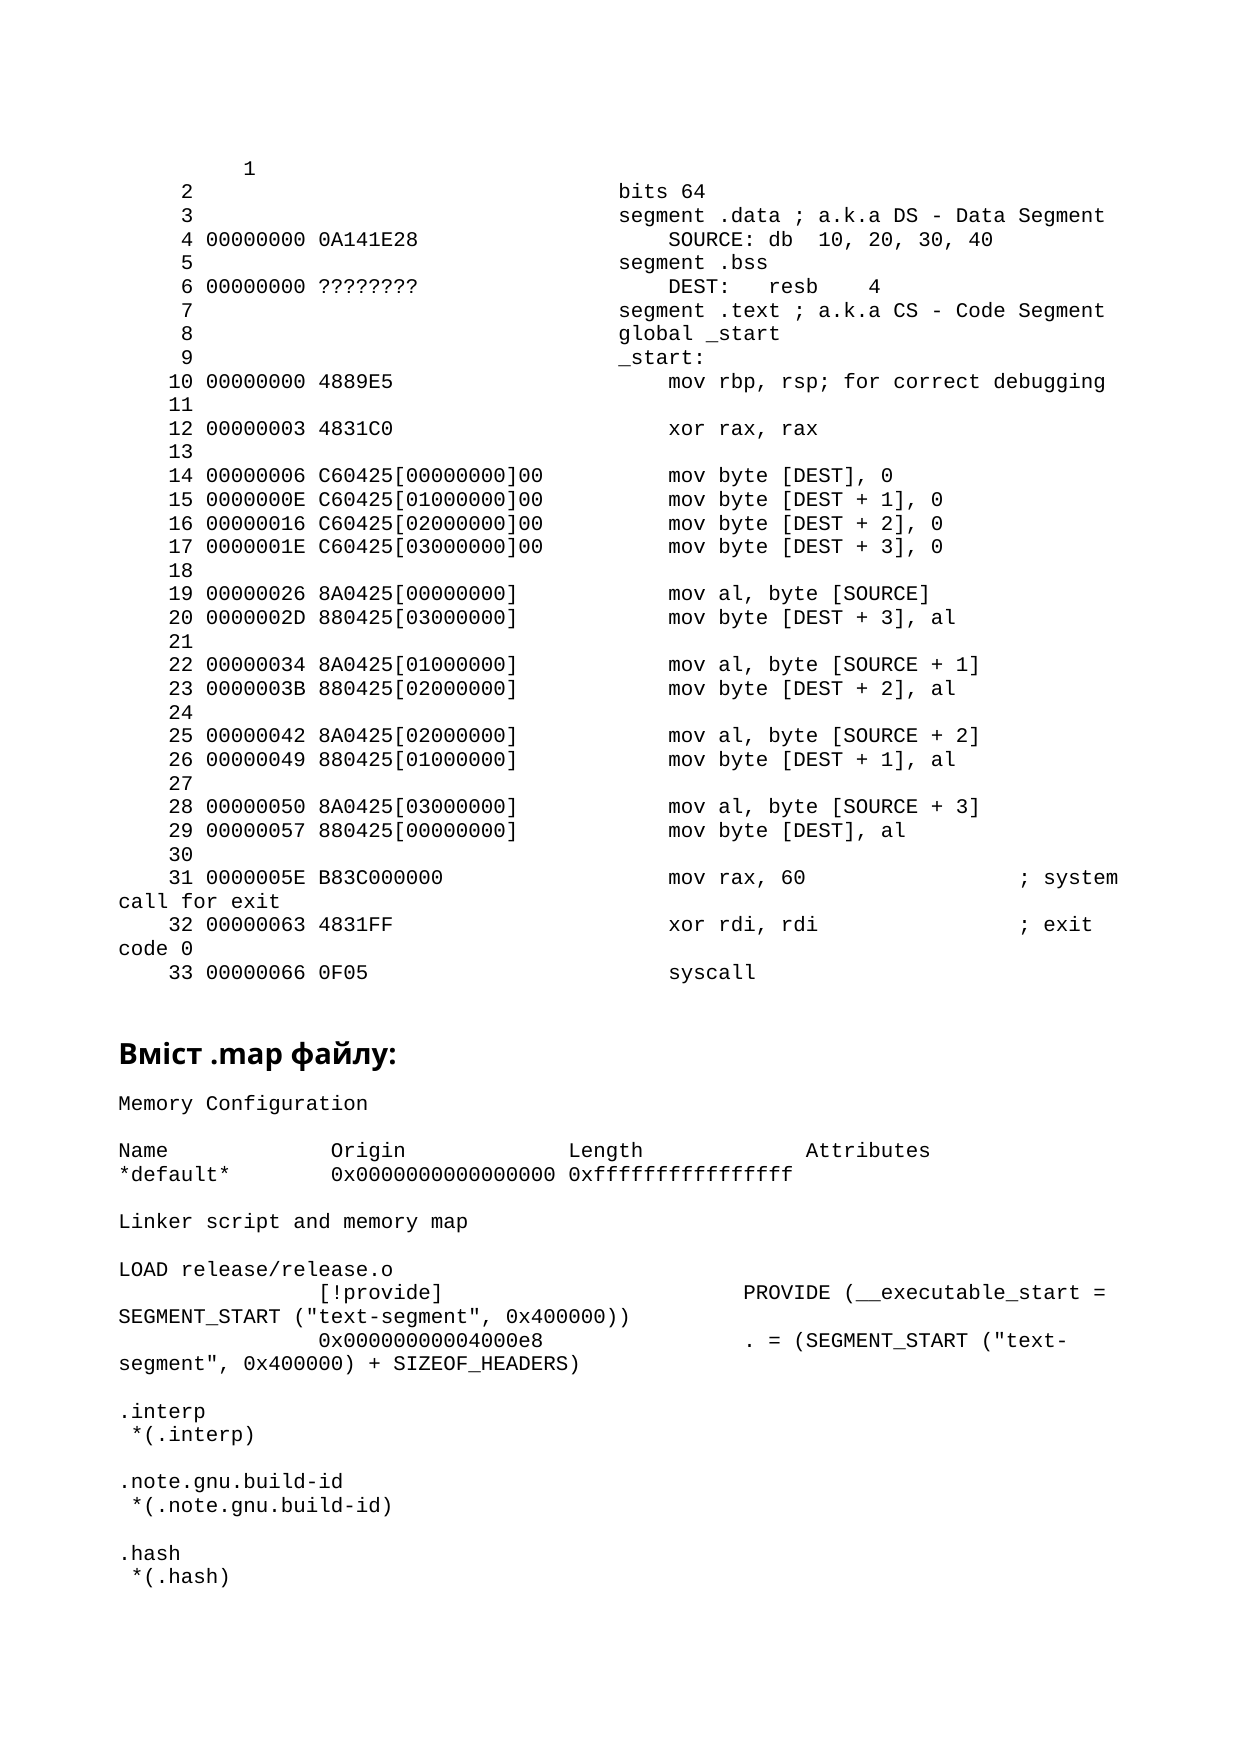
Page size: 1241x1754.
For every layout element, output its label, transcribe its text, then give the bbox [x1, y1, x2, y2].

text 10 00000000 4889E5 mov rbp, rsp; for correct debugging [118, 371, 1122, 394]
text 21 [118, 631, 1122, 654]
text 28 00000050 8A0425[03000000] mov al, byte [SOURCE + 3] [118, 796, 1122, 820]
text [!provide] PROVIDE (__executable_start = SEGMENT_START ("text-segment", 0x400000)) [118, 1282, 1122, 1330]
text .hash [118, 1542, 1122, 1566]
text 11 [118, 394, 1122, 418]
text 19 00000026 8A0425[00000000] mov al, byte [SOURCE] [118, 583, 1122, 607]
text 31 0000005E B83C000000 mov rax, 60 ; system call for exit [118, 867, 1122, 914]
text 24 [118, 702, 1122, 725]
text *(.note.gnu.build-id) [118, 1495, 1122, 1519]
text 13 [118, 442, 1122, 465]
text 17 0000001E C60425[03000000]00 mov byte [DEST + 3], 0 [118, 536, 1122, 560]
text 16 00000016 C60425[02000000]00 mov byte [DEST + 2], 0 [118, 512, 1122, 536]
text 0x00000000004000e8 . = (SEGMENT_START ("text-segment", 0x400000) + SIZEOF_HEADERS) [118, 1330, 1122, 1377]
text Вміст .map файлу: [118, 1033, 1122, 1073]
text 20 0000002D 880425[03000000] mov byte [DEST + 3], al [118, 607, 1122, 631]
text .note.gnu.build-id [118, 1472, 1122, 1495]
text 15 0000000E C60425[01000000]00 mov byte [DEST + 1], 0 [118, 489, 1122, 512]
text 27 [118, 773, 1122, 796]
text 30 [118, 843, 1122, 867]
text 18 [118, 560, 1122, 583]
text 6 00000000 ???????? DEST: resb 4 [118, 276, 1122, 300]
text 25 00000042 8A0425[02000000] mov al, byte [SOURCE + 2] [118, 725, 1122, 749]
text 2 bits 64 [118, 181, 1122, 205]
text *(.interp) [118, 1424, 1122, 1448]
text 22 00000034 8A0425[01000000] mov al, byte [SOURCE + 1] [118, 654, 1122, 678]
text *(.hash) [118, 1566, 1122, 1590]
text 33 00000066 0F05 syscall [118, 962, 1122, 985]
text 32 00000063 4831FF xor rdi, rdi ; exit code 0 [118, 914, 1122, 962]
text Memory Configuration [118, 1093, 1122, 1117]
text .interp [118, 1401, 1122, 1424]
text 8 global _start [118, 323, 1122, 347]
text 26 00000049 880425[01000000] mov byte [DEST + 1], al [118, 749, 1122, 773]
text LOAD release/release.o [118, 1259, 1122, 1282]
text 9 _start: [118, 347, 1122, 371]
text 3 segment .data ; a.k.a DS - Data Segment [118, 205, 1122, 229]
text 5 segment .bss [118, 252, 1122, 276]
text 4 00000000 0A141E28 SOURCE: db 10, 20, 30, 40 [118, 229, 1122, 252]
text 12 00000003 4831C0 xor rax, rax [118, 418, 1122, 442]
text 7 segment .text ; a.k.a CS - Code Segment [118, 300, 1122, 323]
text *default* 0x0000000000000000 0xffffffffffffffff [118, 1164, 1122, 1188]
text 14 00000006 C60425[00000000]00 mov byte [DEST], 0 [118, 465, 1122, 489]
text Linker script and memory map [118, 1211, 1122, 1235]
text 29 00000057 880425[00000000] mov byte [DEST], al [118, 820, 1122, 843]
text Name Origin Length Attributes [118, 1141, 1122, 1164]
text 1 [118, 158, 1122, 181]
text 23 0000003B 880425[02000000] mov byte [DEST + 2], al [118, 678, 1122, 702]
